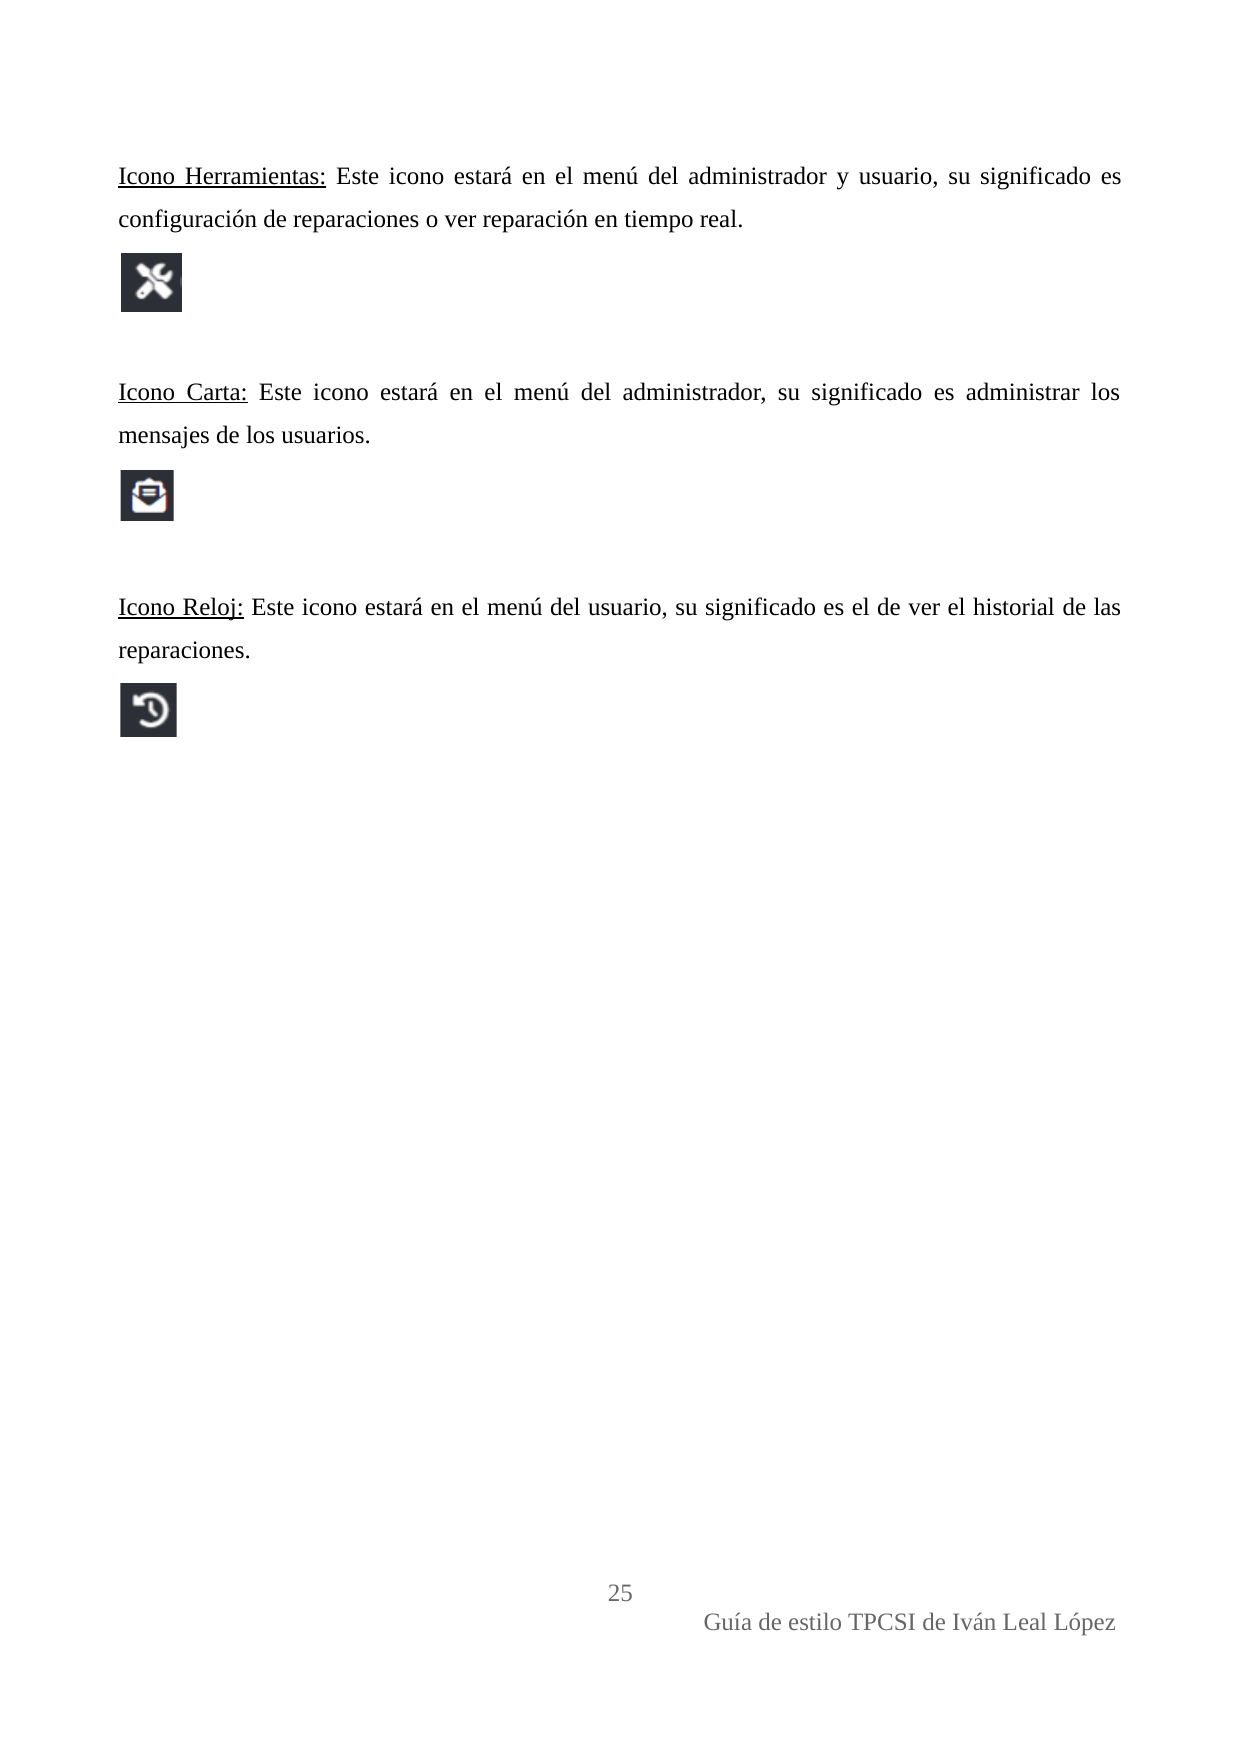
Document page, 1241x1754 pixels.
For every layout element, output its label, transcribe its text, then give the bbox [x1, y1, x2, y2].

picture [121, 253, 182, 312]
picture [120, 683, 177, 737]
text Icono Herramientas: Este icono estará en el menú del administrador y usuario, su significado es configuración de reparaciones o ver reparación en tiempo real. [118, 161, 1122, 233]
text Icono Carta: Este icono estará en el menú del administrador, su significado es administrar los mensajes de los usuarios. [118, 377, 1122, 449]
picture [120, 470, 174, 521]
text Icono Reloj: Este icono estará en el menú del usuario, su significado es el de ver el historial de las reparaciones. [118, 592, 1122, 664]
